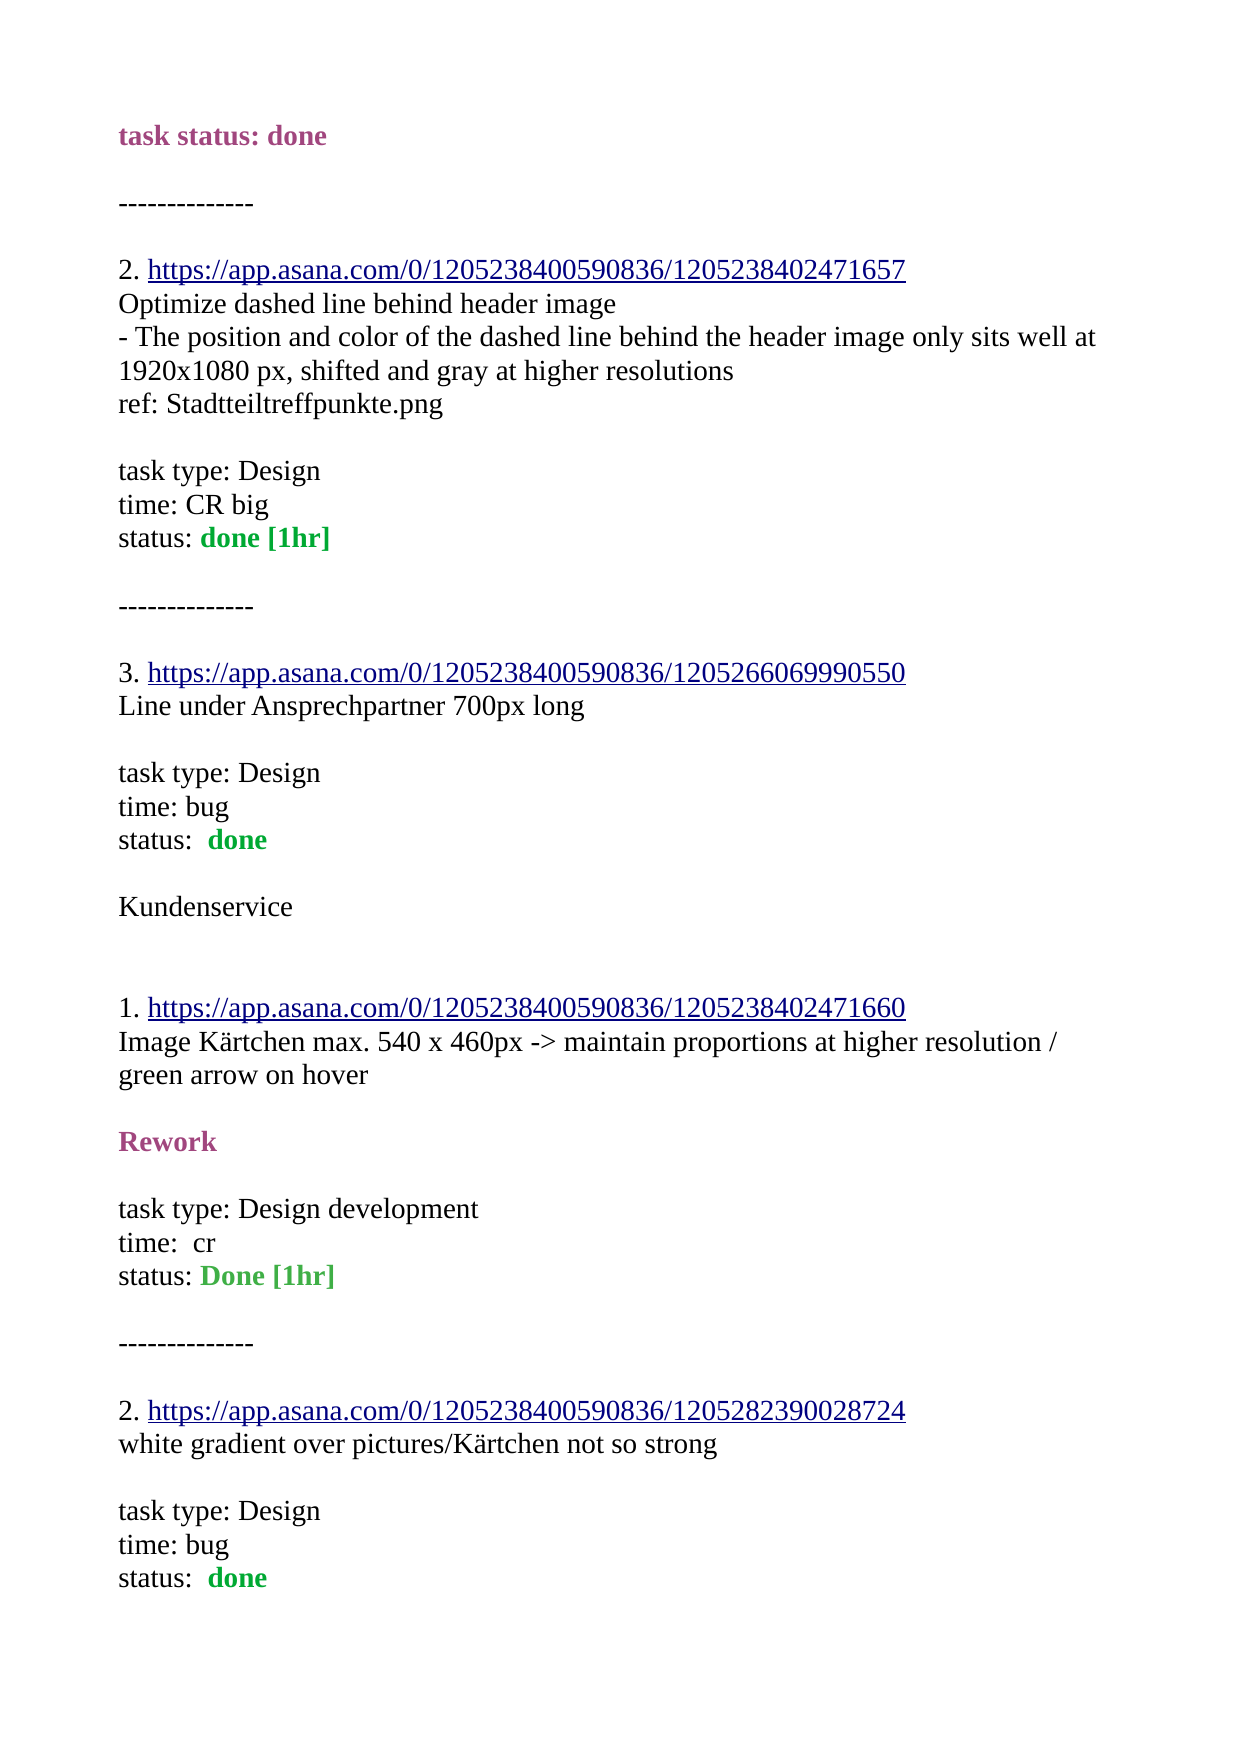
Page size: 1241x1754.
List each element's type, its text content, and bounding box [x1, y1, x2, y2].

text time: CR big [118, 487, 1122, 521]
text - The position and color of the dashed line behind the header image only sits well at 1920x1080 px, shifted and gray at higher resolutions [118, 319, 1122, 386]
text Kundenservice [118, 889, 1122, 923]
text -------------- [118, 185, 1122, 219]
text -------------- [118, 1326, 1122, 1359]
text time: bug [118, 789, 1122, 822]
text Line under Ansprechpartner 700px long [118, 688, 1122, 722]
text 2. https://app.asana.com/0/1205238400590836/1205282390028724 [118, 1393, 1122, 1426]
text task type: Design [118, 755, 1122, 789]
text status: done [118, 822, 1122, 856]
text Rework [118, 1124, 1122, 1158]
text ref: Stadtteiltreffpunkte.png [118, 386, 1122, 420]
text time: cr [118, 1225, 1122, 1258]
text -------------- [118, 588, 1122, 621]
text task type: Design [118, 1493, 1122, 1527]
text status: done [1hr] [118, 521, 1122, 554]
text task status: done [118, 118, 1122, 152]
text task type: Design [118, 453, 1122, 487]
text Image Kärtchen max. 540 x 460px -> maintain proportions at higher resolution / green arrow on hover [118, 1024, 1122, 1091]
text time: bug [118, 1527, 1122, 1560]
text status: done [118, 1560, 1122, 1594]
text task type: Design development [118, 1191, 1122, 1225]
text 2. https://app.asana.com/0/1205238400590836/1205238402471657 [118, 252, 1122, 286]
text 1. https://app.asana.com/0/1205238400590836/1205238402471660 [118, 990, 1122, 1024]
text Optimize dashed line behind header image [118, 286, 1122, 319]
text white gradient over pictures/Kärtchen not so strong [118, 1426, 1122, 1460]
text status: Done [1hr] [118, 1258, 1122, 1292]
text 3. https://app.asana.com/0/1205238400590836/1205266069990550 [118, 655, 1122, 688]
